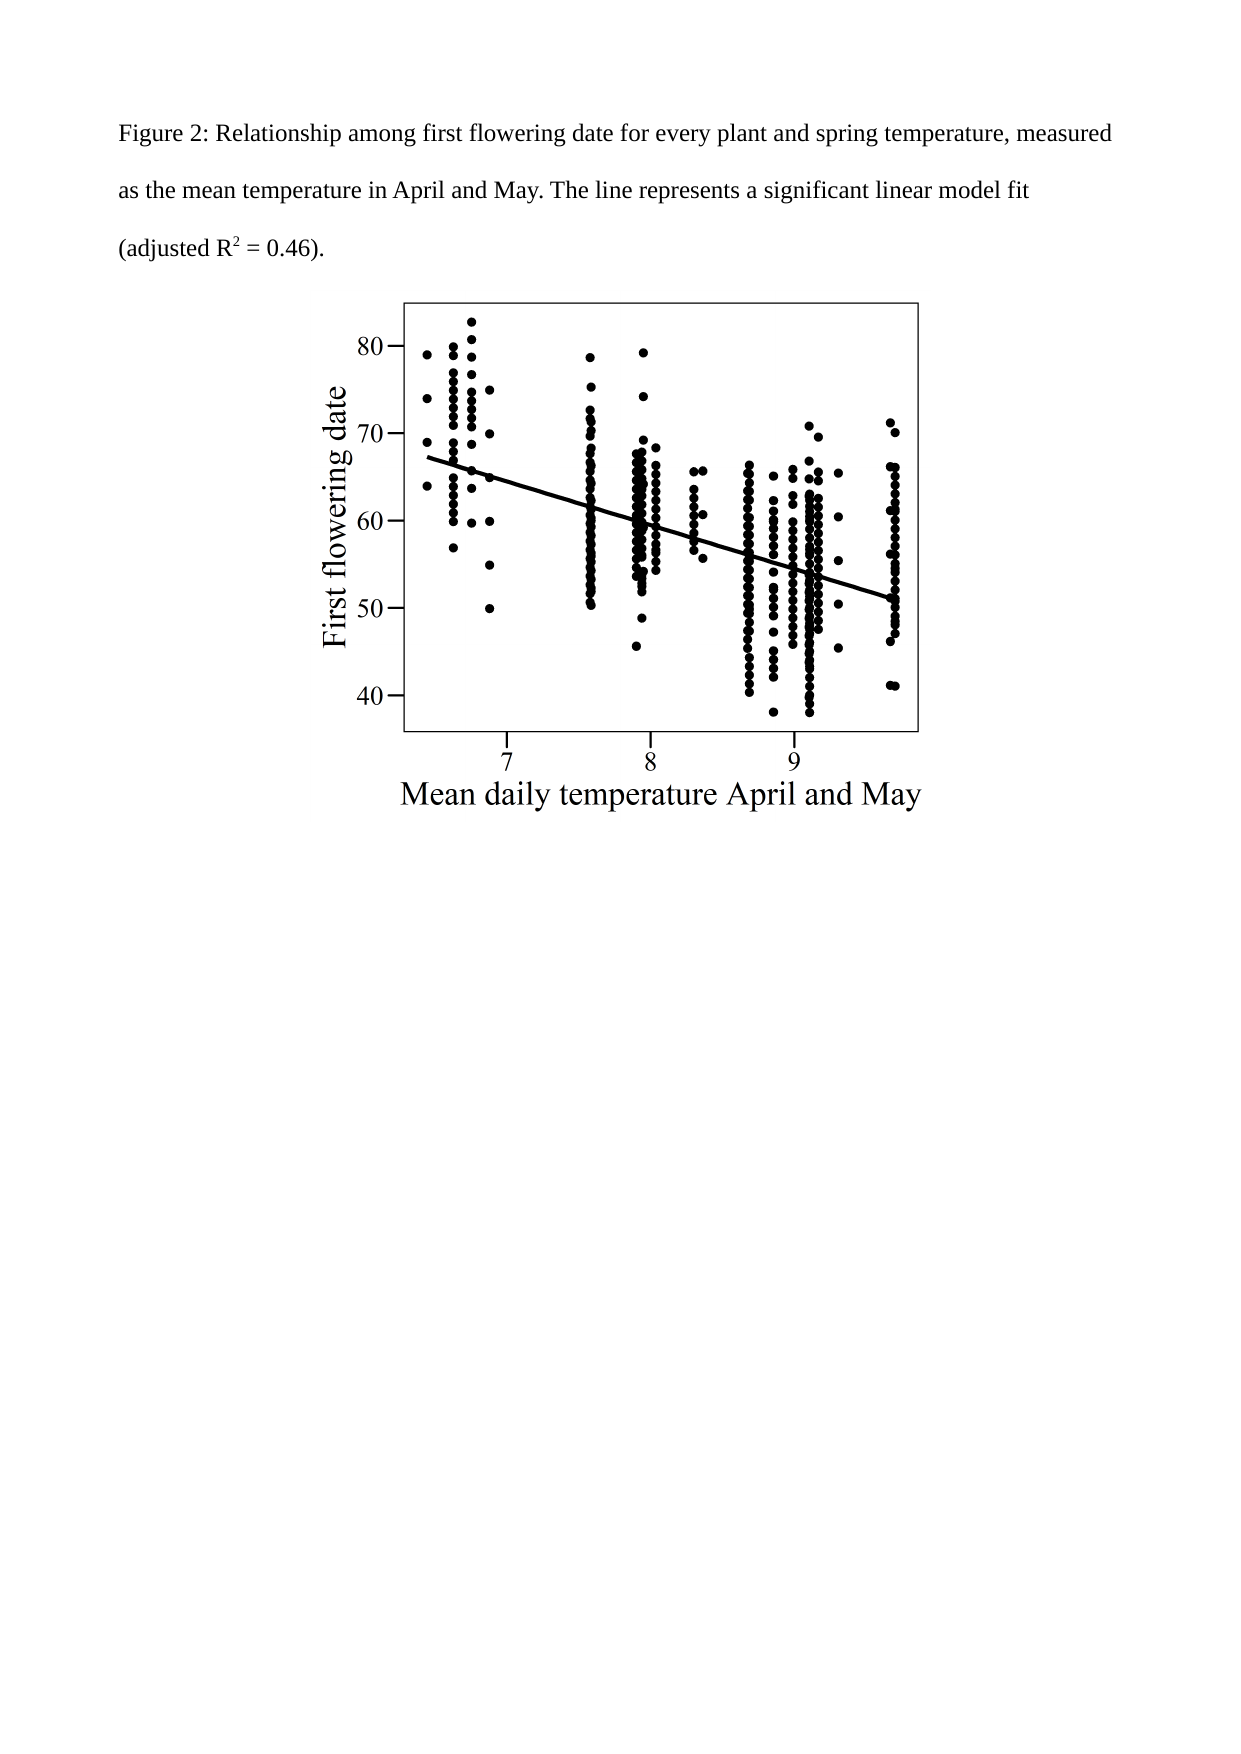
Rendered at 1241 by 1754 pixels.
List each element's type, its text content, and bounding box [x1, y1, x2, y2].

text Figure 2: Relationship among first flowering date for every plant and spring temperature, measured as the mean temperature in April and May. The line represents a significant linear model fit (adjusted R2 = 0.46). [118, 118, 1122, 262]
picture [310, 290, 930, 822]
